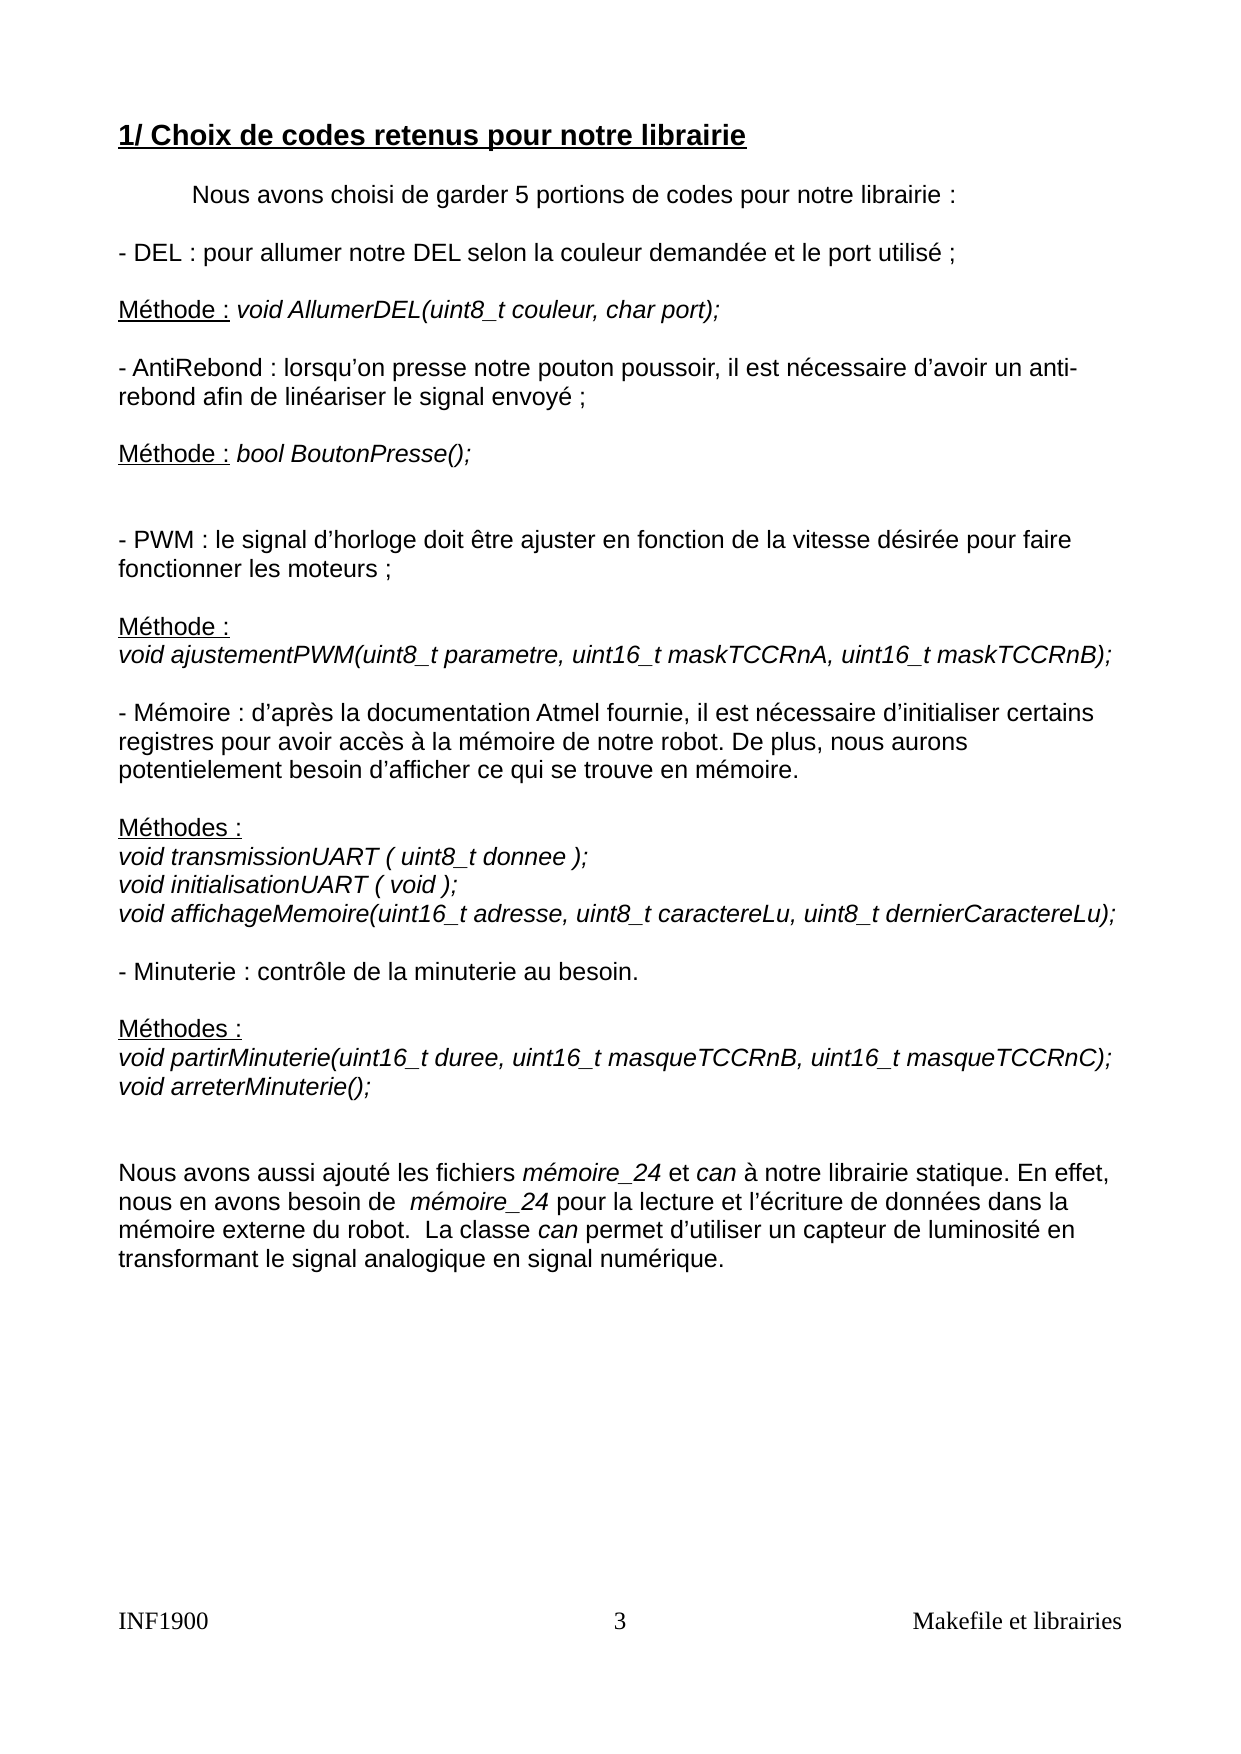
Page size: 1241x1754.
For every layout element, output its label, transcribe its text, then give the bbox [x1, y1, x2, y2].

text Méthode : [118, 612, 1122, 640]
text 1/ Choix de codes retenus pour notre librairie [118, 118, 1122, 152]
text Méthode : bool BoutonPresse(); [118, 439, 1122, 468]
text - Minuterie : contrôle de la minuterie au besoin. [118, 957, 1122, 985]
text void partirMinuterie(uint16_t duree, uint16_t masqueTCCRnB, uint16_t masqueTCCRnC); [118, 1043, 1122, 1072]
text void affichageMemoire(uint16_t adresse, uint8_t caractereLu, uint8_t dernierCaractereLu); [118, 899, 1122, 928]
text Méthodes : [118, 1014, 1122, 1043]
text - DEL : pour allumer notre DEL selon la couleur demandée et le port utilisé ; [118, 238, 1122, 267]
text Nous avons aussi ajouté les fichiers mémoire_24 et can à notre librairie statique. En effet, nous en avons besoin de mémoire_24 pour la lecture et l’écriture de données dans la mémoire externe du robot. La classe can permet d’utiliser un capteur de luminosité en transformant le signal analogique en signal numérique. [118, 1158, 1122, 1273]
text - Mémoire : d’après la documentation Atmel fournie, il est nécessaire d’initialiser certains registres pour avoir accès à la mémoire de notre robot. De plus, nous aurons potentielement besoin d’afficher ce qui se trouve en mémoire. [118, 698, 1122, 784]
text Nous avons choisi de garder 5 portions de codes pour notre librairie : [118, 180, 1122, 209]
text Méthodes : [118, 813, 1122, 842]
text void ajustementPWM(uint8_t parametre, uint16_t maskTCCRnA, uint16_t maskTCCRnB); [118, 640, 1122, 669]
text void transmissionUART ( uint8_t donnee ); [118, 842, 1122, 870]
text Méthode : void AllumerDEL(uint8_t couleur, char port); [118, 295, 1122, 324]
text void arreterMinuterie(); [118, 1072, 1122, 1100]
text - PWM : le signal d’horloge doit être ajuster en fonction de la vitesse désirée pour faire fonctionner les moteurs ; [118, 525, 1122, 583]
text - AntiRebond : lorsqu’on presse notre pouton poussoir, il est nécessaire d’avoir un anti-rebond afin de linéariser le signal envoyé ; [118, 353, 1122, 410]
text void initialisationUART ( void ); [118, 870, 1122, 899]
